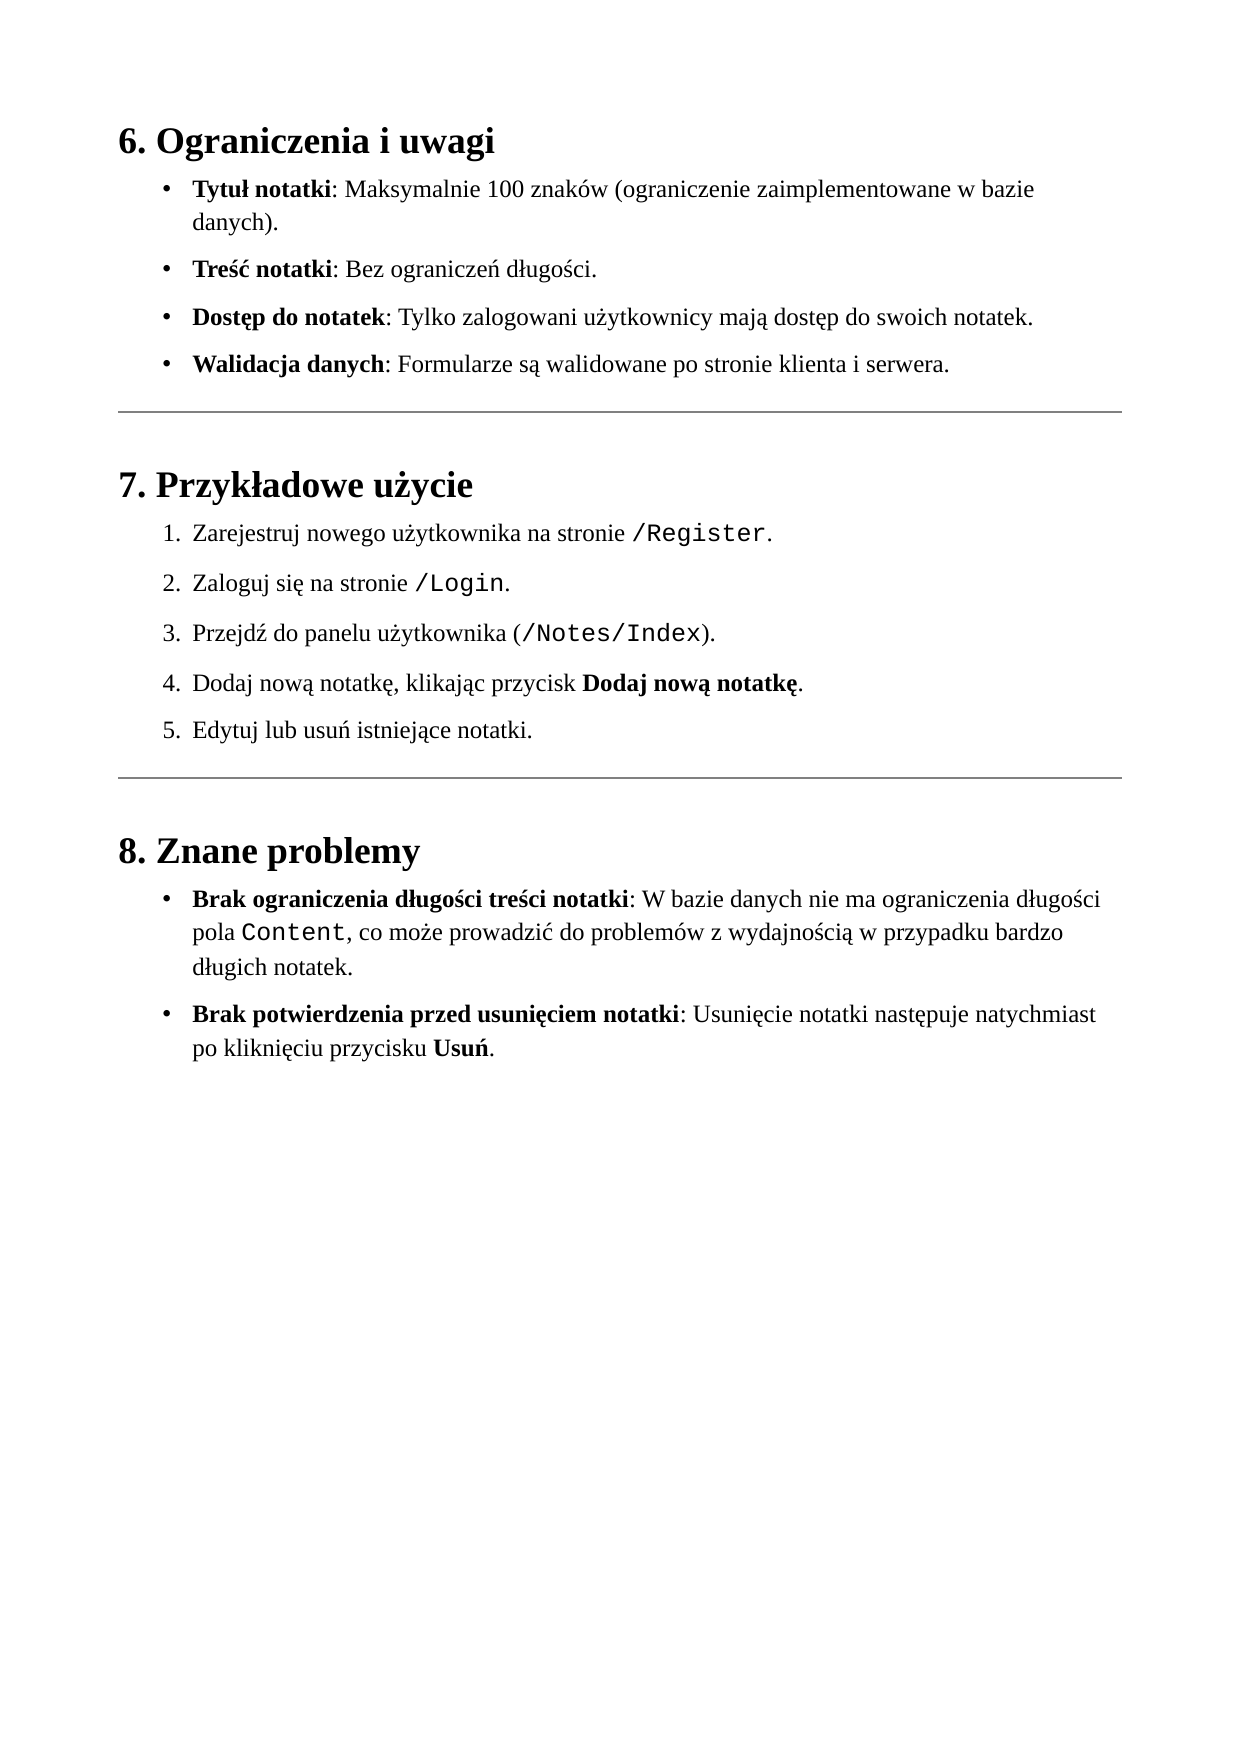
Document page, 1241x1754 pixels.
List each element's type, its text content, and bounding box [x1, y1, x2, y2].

list Dodaj nową notatkę, klikając przycisk Dodaj nową notatkę. [162, 668, 1122, 697]
list Zaloguj się na stronie /Login. [162, 568, 1122, 599]
subtitle 7. Przykładowe użycie [118, 462, 1122, 505]
subtitle 6. Ograniczenia i uwagi [118, 118, 1122, 161]
list Dostęp do notatek: Tylko zalogowani użytkownicy mają dostęp do swoich notatek. [162, 302, 1122, 331]
list Przejdź do panelu użytkownika (/Notes/Index). [162, 618, 1122, 649]
list Tytuł notatki: Maksymalnie 100 znaków (ograniczenie zaimplementowane w bazie danych). [162, 174, 1122, 236]
list Brak ograniczenia długości treści notatki: W bazie danych nie ma ograniczenia długości pola Content, co może prowadzić do problemów z wydajnością w przypadku bardzo długich notatek. [162, 884, 1122, 981]
list Brak potwierdzenia przed usunięciem notatki: Usunięcie notatki następuje natychmiast po kliknięciu przycisku Usuń. [162, 999, 1122, 1061]
list Treść notatki: Bez ograniczeń długości. [162, 254, 1122, 283]
list Edytuj lub usuń istniejące notatki. [162, 716, 1122, 744]
list Zarejestruj nowego użytkownika na stronie /Register. [162, 518, 1122, 549]
list Walidacja danych: Formularze są walidowane po stronie klienta i serwera. [162, 349, 1122, 378]
subtitle 8. Znane problemy [118, 828, 1122, 871]
